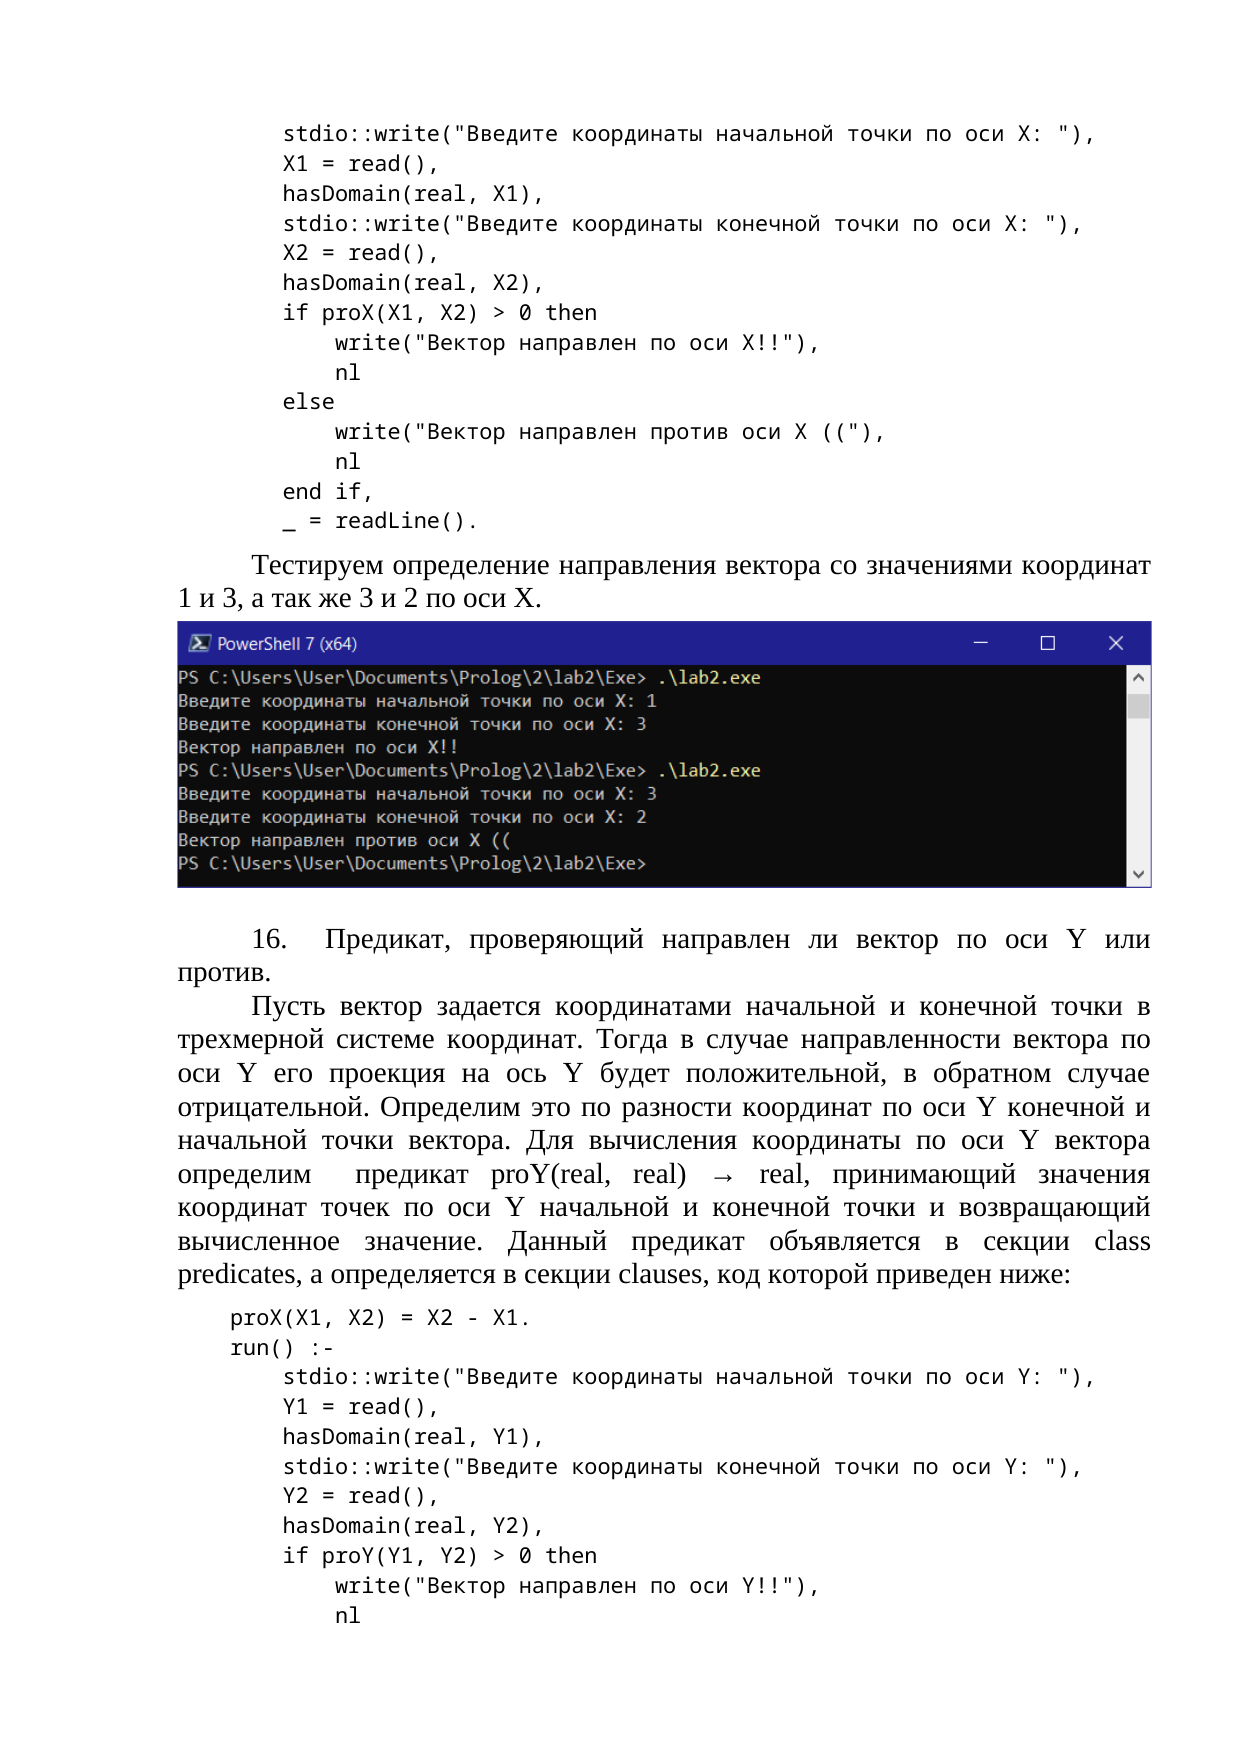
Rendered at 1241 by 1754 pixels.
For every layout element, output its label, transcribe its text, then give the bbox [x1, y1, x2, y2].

text _ = readLine(). [177, 505, 1152, 535]
text hasDomain(real, Y2), [177, 1510, 1152, 1540]
text proX(X1, X2) = X2 - X1. [177, 1302, 1152, 1331]
text X1 = read(), [177, 148, 1152, 178]
text hasDomain(real, Y1), [177, 1421, 1152, 1451]
text Y2 = read(), [177, 1480, 1152, 1510]
text stdio::write("Введите координаты начальной точки по оси Х: "), [177, 118, 1152, 148]
text nl [177, 1599, 1152, 1629]
text Тестируем определение направления вектора со значениями координат 1 и 3, а так же 3 и 2 по оси Х. [177, 547, 1152, 614]
text Y1 = read(), [177, 1391, 1152, 1421]
text write("Вектор направлен по оси Х!!"), [177, 327, 1152, 356]
text Пусть вектор задается координатами начальной и конечной точки в трехмерной системе координат. Тогда в случае направленности вектора по оси Y его проекция на ось Y будет положительной, в обратном случае отрицательной. Определим это по разности координат по оси Y конечной и начальной точки вектора. Для вычисления координаты по оси Y вектора определим предикат proY(real, real) → real, принимающий значения координат точек по оси Y начальной и конечной точки и возвращающий вычисленное значение. Данный предикат объявляется в секции class predicates, а определяется в секции clauses, код которой приведен ниже: [177, 988, 1152, 1290]
text if proY(Y1, Y2) > 0 then [177, 1540, 1152, 1570]
text run() :- [177, 1331, 1152, 1361]
text hasDomain(real, X2), [177, 267, 1152, 297]
text stdio::write("Введите координаты конечной точки по оси Х: "), [177, 207, 1152, 237]
text stdio::write("Введите координаты начальной точки по оси Y: "), [177, 1361, 1152, 1391]
text stdio::write("Введите координаты конечной точки по оси Y: "), [177, 1451, 1152, 1480]
text nl [177, 446, 1152, 476]
text nl [177, 356, 1152, 386]
text else [177, 386, 1152, 416]
text hasDomain(real, X1), [177, 178, 1152, 207]
list Предикат, проверяющий направлен ли вектор по оси Y или против. [177, 921, 1152, 988]
text write("Вектор направлен по оси Y!!"), [177, 1570, 1152, 1599]
text end if, [177, 476, 1152, 505]
text if proX(X1, X2) > 0 then [177, 297, 1152, 327]
picture [177, 621, 1152, 888]
text X2 = read(), [177, 237, 1152, 267]
text write("Вектор направлен против оси Х (("), [177, 416, 1152, 446]
